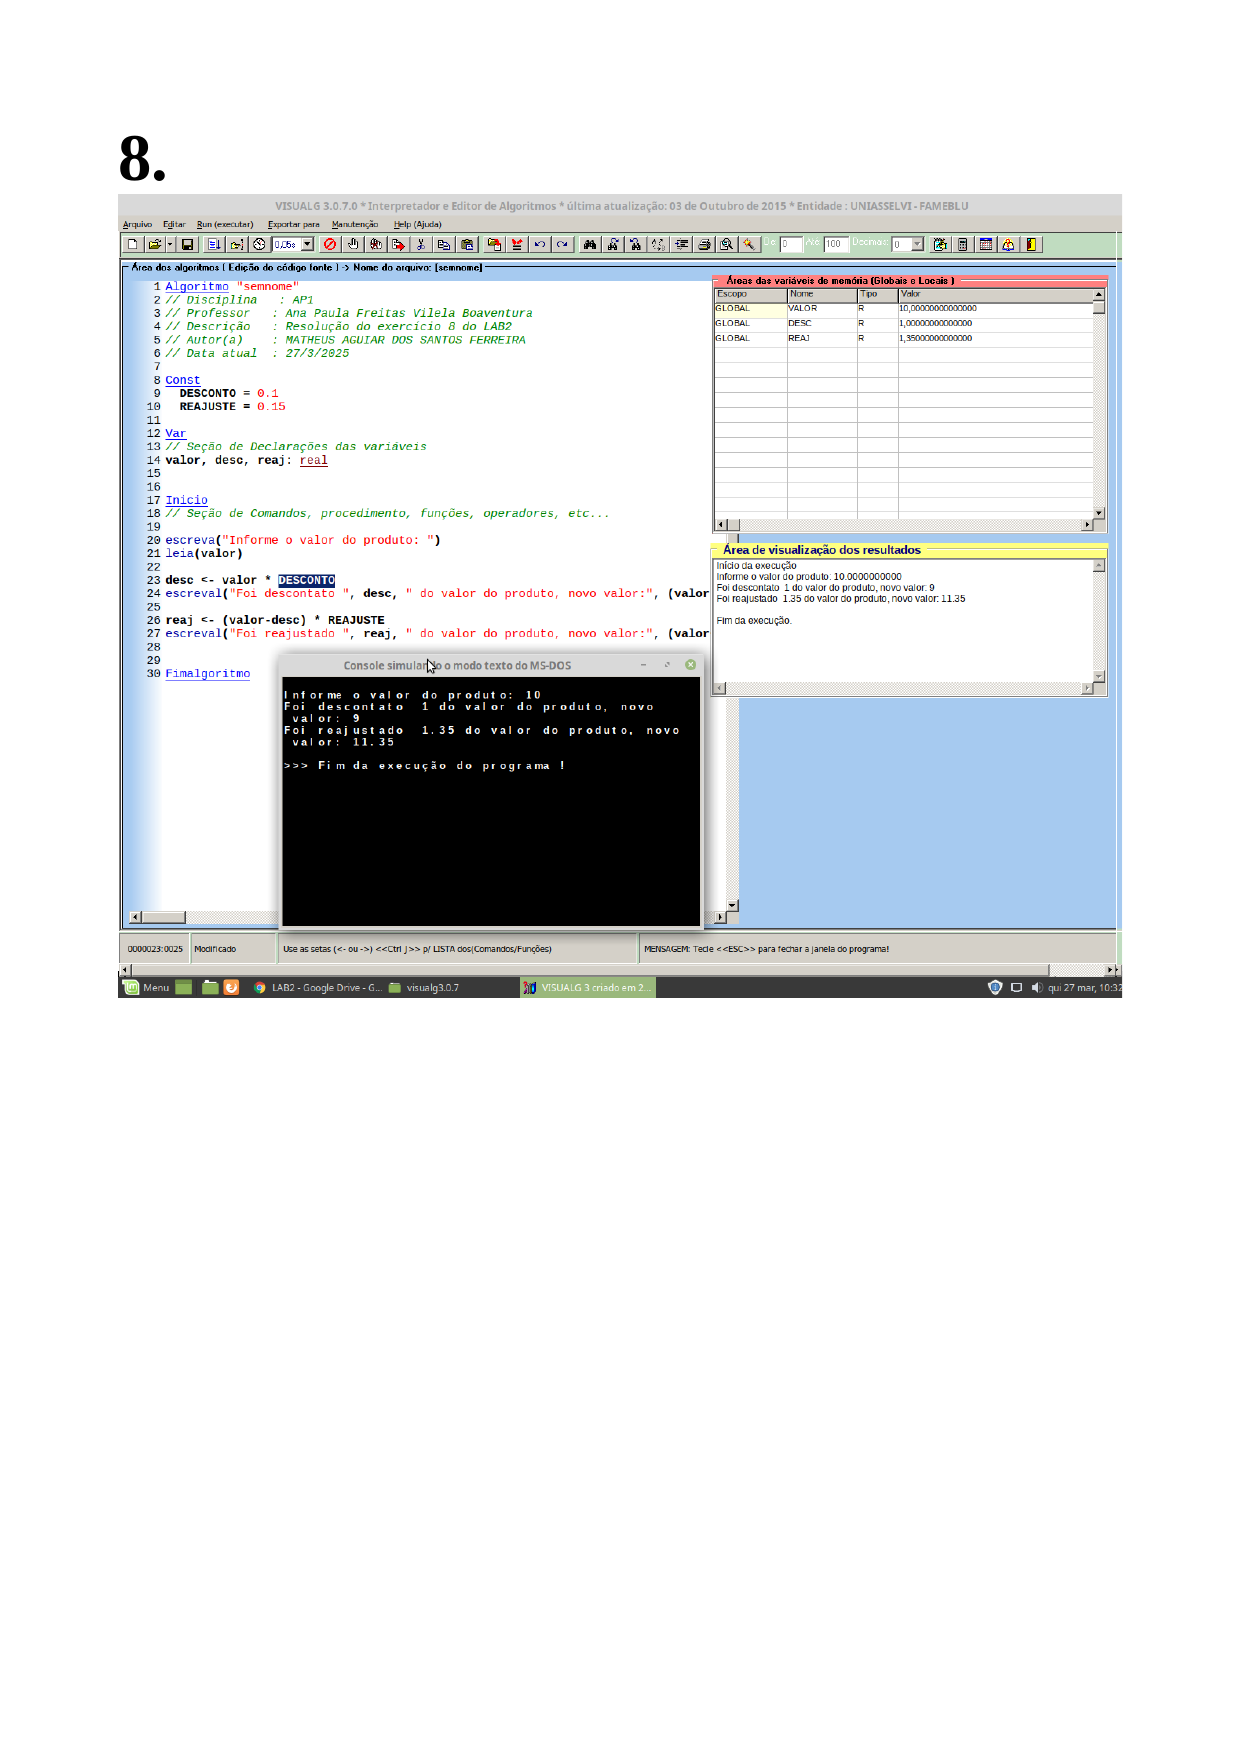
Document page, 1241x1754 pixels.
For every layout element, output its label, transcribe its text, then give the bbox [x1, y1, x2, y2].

text 8. [118, 118, 1122, 194]
picture [118, 194, 1123, 998]
